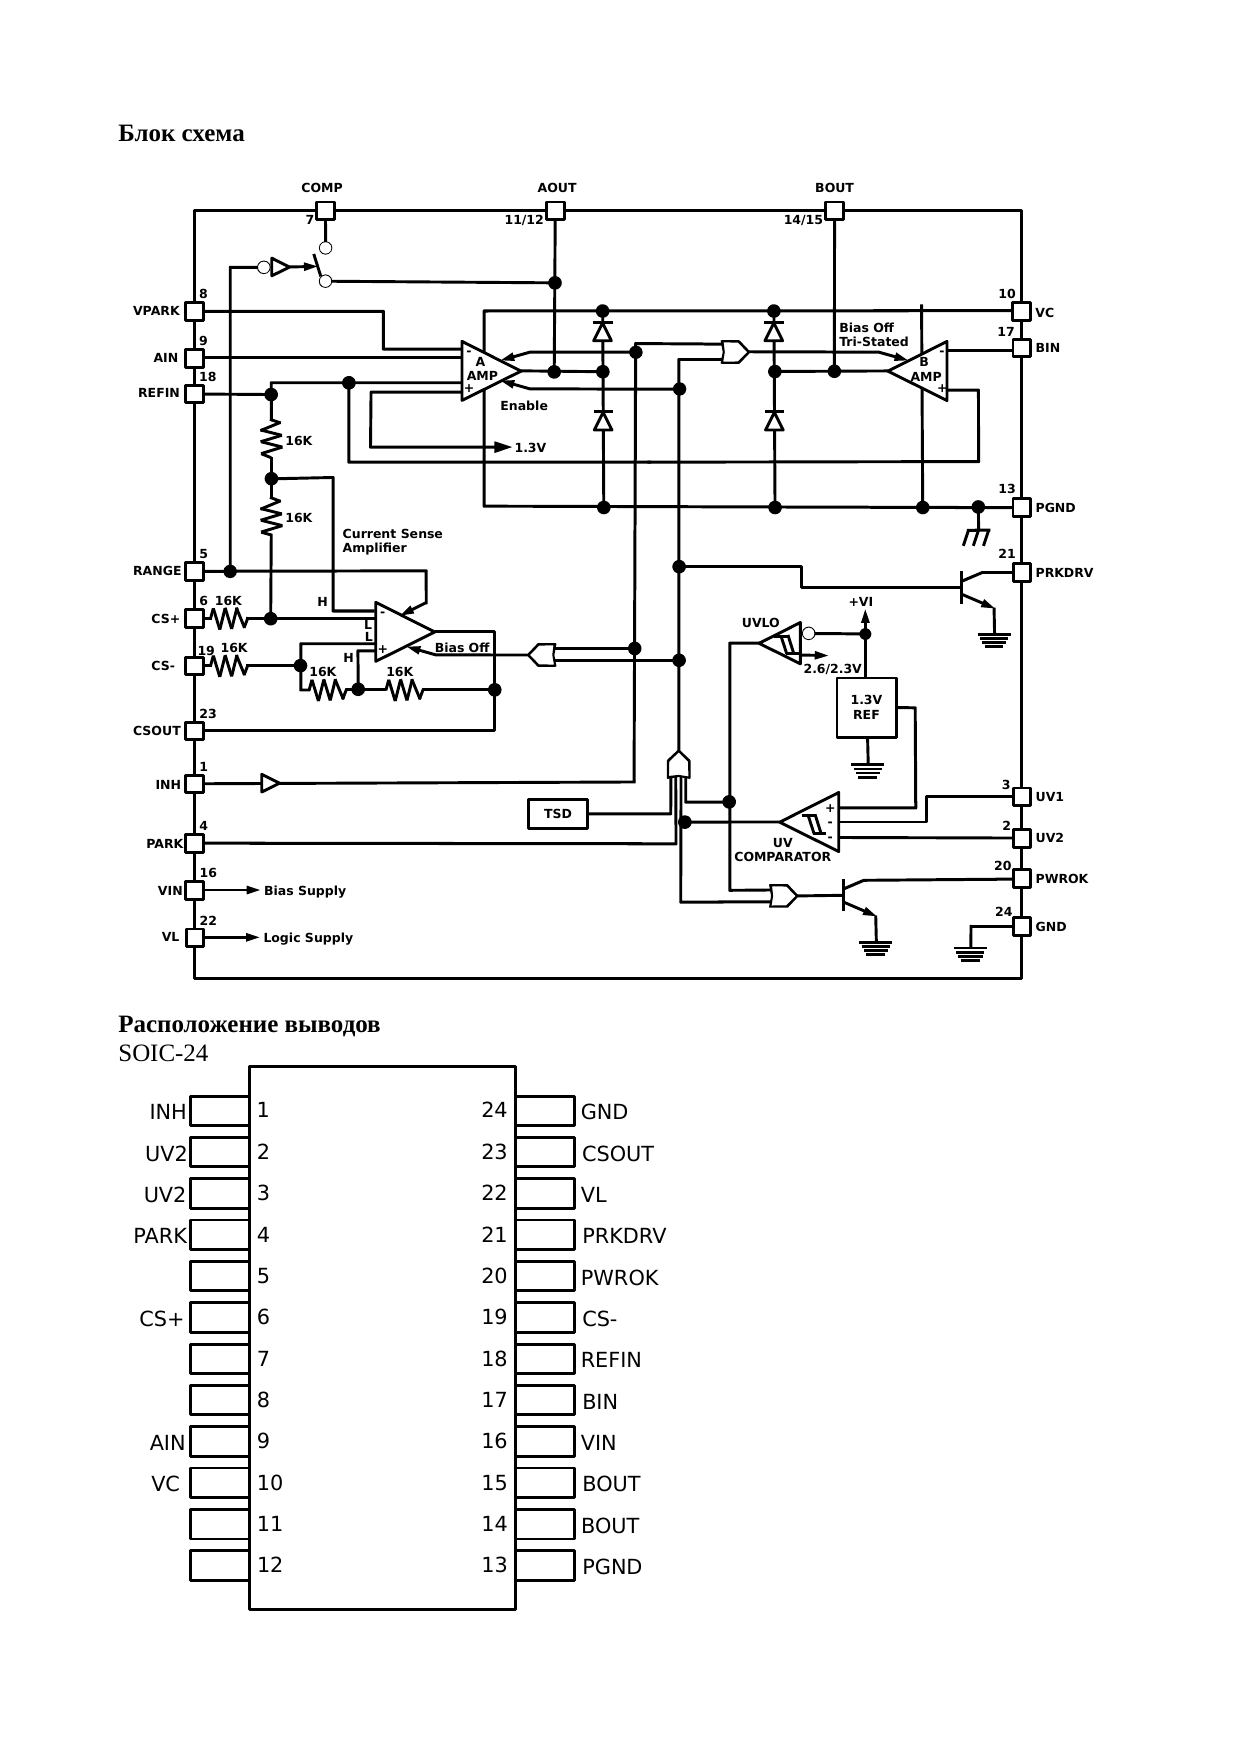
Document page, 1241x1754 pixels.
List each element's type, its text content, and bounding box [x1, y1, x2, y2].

text Расположение выводов [118, 1009, 1122, 1038]
text Блок схема [118, 118, 1122, 147]
text SOIC-24 [118, 1038, 1122, 1066]
